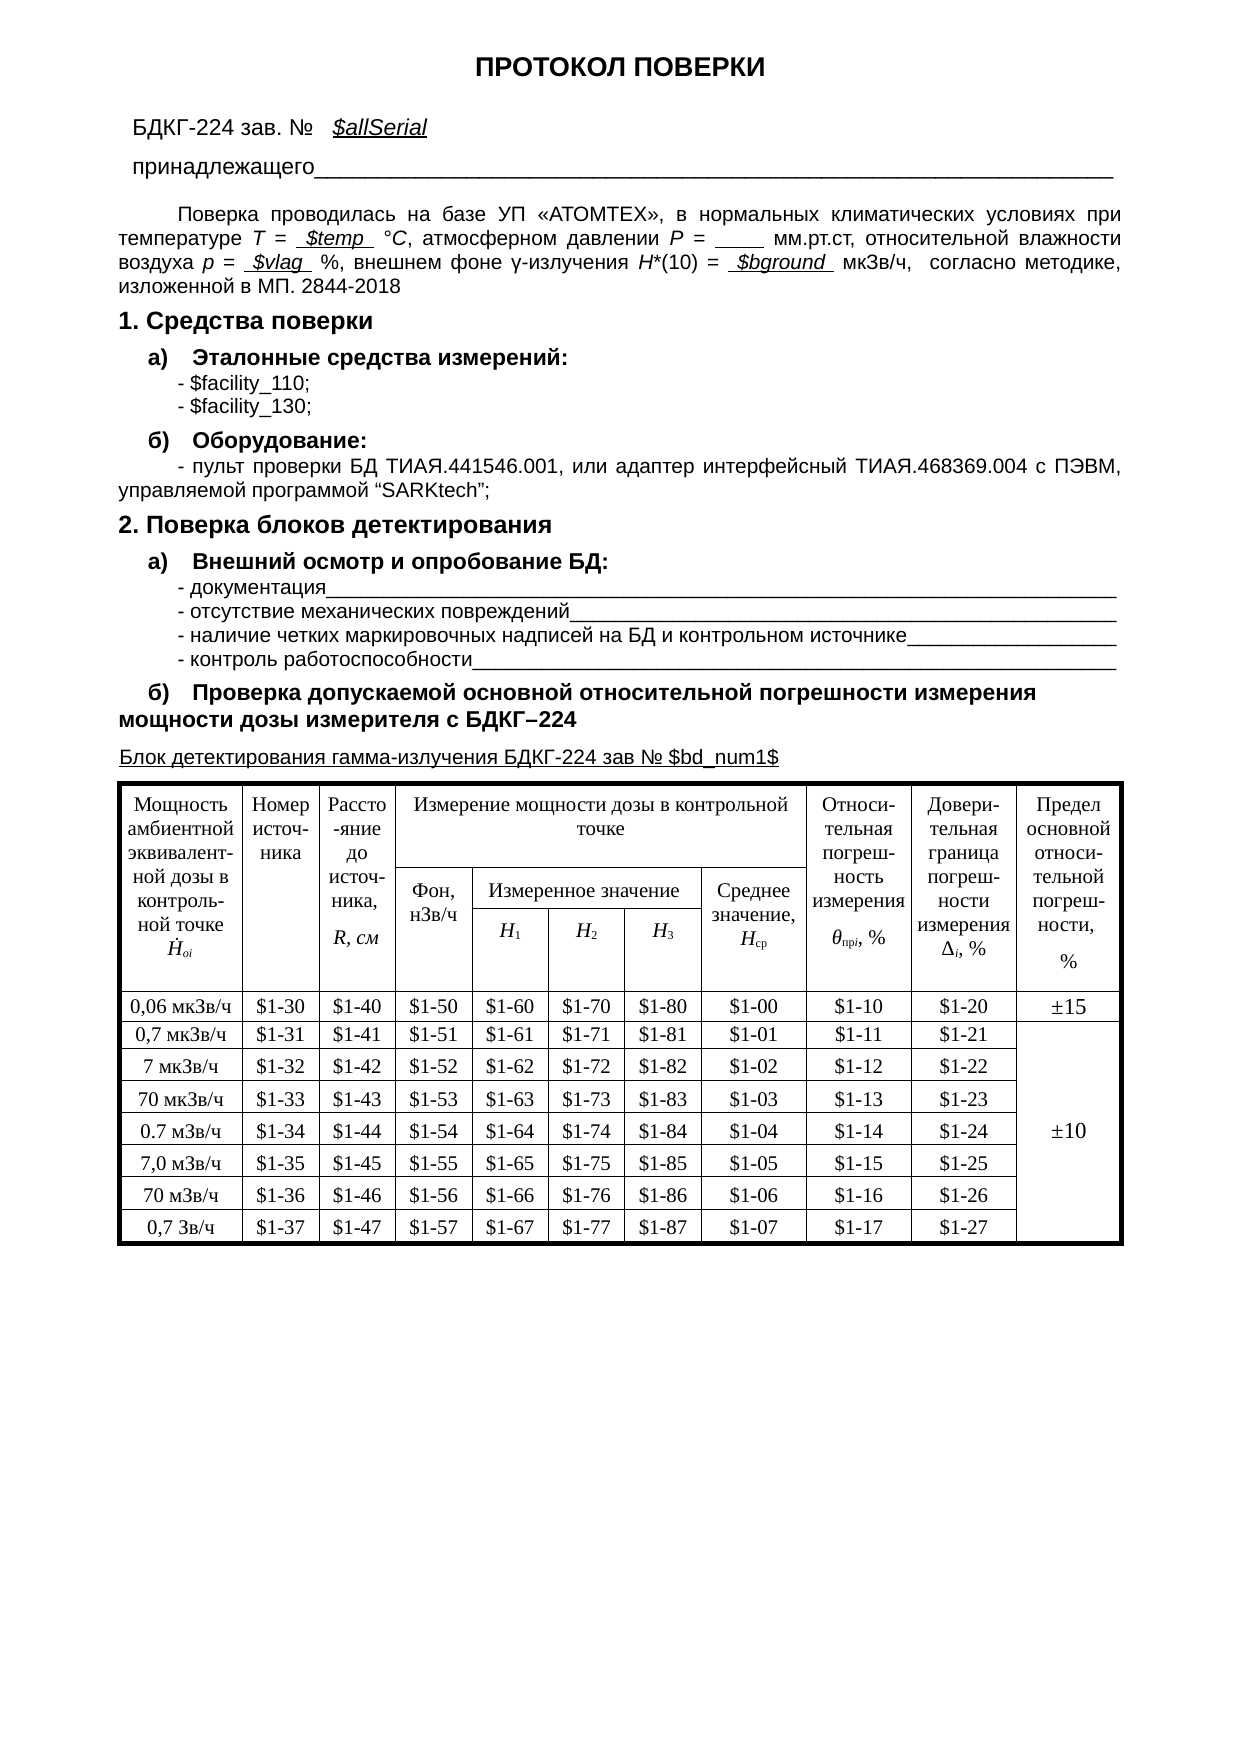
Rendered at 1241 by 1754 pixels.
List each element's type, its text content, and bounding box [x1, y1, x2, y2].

table_cell 70 мкЗв/ч [122, 1081, 242, 1112]
table_cell 0,7 Зв/ч [122, 1210, 242, 1241]
table_cell 7 мкЗв/ч [122, 1049, 242, 1080]
text - наличие четких маркировочных надписей на БД и контрольном источнике [118, 622, 1122, 646]
table_cell $1-24 [912, 1113, 1016, 1144]
table_cell $1-52 [396, 1049, 472, 1080]
table_cell $1-51 [396, 1022, 472, 1048]
table_cell $1-26 [912, 1177, 1016, 1208]
table_cell $1-43 [320, 1081, 395, 1112]
table_cell $1-54 [396, 1113, 472, 1144]
table_cell Измерение мощности дозы в контрольной точке [396, 786, 806, 867]
table_cell $1-11 [807, 1022, 911, 1048]
text - пульт проверки БД ТИАЯ.441546.001, или адаптер интерфейсный ТИАЯ.468369.004 с ПЭВМ, управляемой программой “SARKtech”; [118, 454, 1122, 502]
table_cell $1-41 [320, 1022, 395, 1048]
table_cell 0,7 мкЗв/ч [122, 1022, 242, 1048]
table_cell 0,06 мкЗв/ч [122, 992, 242, 1021]
table_cell $1-33 [243, 1081, 319, 1112]
table_cell $1-61 [473, 1022, 548, 1048]
table_cell $1-71 [549, 1022, 624, 1048]
text БДКГ-224 зав. № $allSerial [132, 114, 1122, 140]
text а) Внешний осмотр и опробование БД: [118, 548, 1122, 574]
table_cell $1-06 [702, 1177, 806, 1208]
table_cell $1-01 [702, 1022, 806, 1048]
table_cell 70 мЗв/ч [122, 1177, 242, 1208]
table_cell $1-47 [320, 1210, 395, 1241]
table_cell $1-70 [549, 992, 624, 1021]
table_cell $1-60 [473, 992, 548, 1021]
table_cell $1-27 [912, 1210, 1016, 1241]
text 2. Поверка блоков детектирования [118, 511, 1122, 539]
table_cell $1-36 [243, 1177, 319, 1208]
table_cell $1-66 [473, 1177, 548, 1208]
text б) Оборудование: [118, 427, 1122, 454]
text 1. Средства поверки [118, 306, 1122, 335]
table_cell H3 [625, 909, 701, 991]
table_cell $1-86 [625, 1177, 701, 1208]
table_cell $1-53 [396, 1081, 472, 1112]
text - $facility_130; [118, 394, 1122, 418]
table_cell $1-22 [912, 1049, 1016, 1080]
table_cell $1-20 [912, 992, 1016, 1021]
text б) Проверка допускаемой основной относительной погрешности измерения мощности дозы измерителя с БДКГ–224 [118, 679, 1122, 732]
table_cell $1-87 [625, 1210, 701, 1241]
table_cell $1-37 [243, 1210, 319, 1241]
table_cell $1-73 [549, 1081, 624, 1112]
table_cell $1-23 [912, 1081, 1016, 1112]
table_cell Среднее значение, Hср [702, 868, 806, 991]
table_cell $1-40 [320, 992, 395, 1021]
table_cell $1-64 [473, 1113, 548, 1144]
table_cell $1-75 [549, 1145, 624, 1176]
table_cell $1-42 [320, 1049, 395, 1080]
text - документация [118, 574, 1122, 598]
table_cell $1-82 [625, 1049, 701, 1080]
table_cell $1-00 [702, 992, 806, 1021]
table_cell $1-16 [807, 1177, 911, 1208]
text - отсутствие механических повреждений [118, 598, 1122, 622]
text а) Эталонные средства измерений: [118, 344, 1122, 370]
table_cell $1-46 [320, 1177, 395, 1208]
table_cell $1-31 [243, 1022, 319, 1048]
table_cell $1-07 [702, 1210, 806, 1241]
table_cell $1-35 [243, 1145, 319, 1176]
table_cell $1-50 [396, 992, 472, 1021]
table_cell $1-57 [396, 1210, 472, 1241]
table_cell Относи-тельная погреш-ность измерения θпрi, % [807, 786, 911, 991]
table_cell 7,0 мЗв/ч [122, 1145, 242, 1176]
table_cell $1-10 [807, 992, 911, 1021]
table_cell $1-17 [807, 1210, 911, 1241]
table_cell $1-25 [912, 1145, 1016, 1176]
table_cell $1-55 [396, 1145, 472, 1176]
table_cell $1-62 [473, 1049, 548, 1080]
table_cell Рассто-яние до источ-ника, R, см [320, 786, 395, 991]
table_cell $1-03 [702, 1081, 806, 1112]
table_cell $1-12 [807, 1049, 911, 1080]
table_cell $1-56 [396, 1177, 472, 1208]
table_cell $1-65 [473, 1145, 548, 1176]
table_cell 0.7 мЗв/ч [122, 1113, 242, 1144]
text ПРОТОКОЛ ПОВЕРКИ [118, 51, 1122, 82]
table_cell Номер источ-ника [243, 786, 319, 991]
text - контроль работоспособности [118, 646, 1122, 670]
table_cell Мощность амбиентной эквивалент-ной дозы в контроль-ной точке Ḣoi [122, 786, 242, 991]
table_cell Довери-тельная граница погреш-ности измерения Δi, % [912, 786, 1016, 991]
table_cell $1-85 [625, 1145, 701, 1176]
table_cell $1-63 [473, 1081, 548, 1112]
table_cell H2 [549, 909, 624, 991]
table_cell Фон, нЗв/ч [396, 868, 472, 991]
table_cell $1-84 [625, 1113, 701, 1144]
table_cell $1-21 [912, 1022, 1016, 1048]
table_cell $1-45 [320, 1145, 395, 1176]
table_cell $1-81 [625, 1022, 701, 1048]
text принадлежащего [132, 153, 1122, 179]
table_cell Измеренное значение [473, 868, 701, 907]
table_cell $1-77 [549, 1210, 624, 1241]
table_cell H1 [473, 909, 548, 991]
table_cell $1-13 [807, 1081, 911, 1112]
table_cell $1-30 [243, 992, 319, 1021]
table_cell $1-76 [549, 1177, 624, 1208]
table_cell $1-04 [702, 1113, 806, 1144]
table_cell $1-72 [549, 1049, 624, 1080]
text Поверка проводилась на базе УП «АТОМТЕХ», в нормальных климатических условиях при температуре Т = $temp °С, атмосферном давлении Р = мм.рт.ст, относительной влажности воздуха р = $vlag %, внешнем фоне γ-излучения H*(10) = $bground мкЗв/ч, согласно методике, изложенной в МП. 2844-2018 [118, 202, 1122, 297]
table_cell $1-15 [807, 1145, 911, 1176]
table_cell $1-44 [320, 1113, 395, 1144]
table_cell ±10 [1017, 1022, 1119, 1241]
table_cell $1-83 [625, 1081, 701, 1112]
table_cell $1-14 [807, 1113, 911, 1144]
table_header Блок детектирования гамма-излучения БДКГ-224 зав № $bd_num1$ [119, 732, 1121, 781]
table_cell $1-02 [702, 1049, 806, 1080]
table_cell $1-74 [549, 1113, 624, 1144]
table_cell $1-05 [702, 1145, 806, 1176]
table_cell Предел основной относи-тельной погреш-ности, % [1017, 786, 1119, 991]
table_cell $1-32 [243, 1049, 319, 1080]
table_cell $1-80 [625, 992, 701, 1021]
table_cell $1-67 [473, 1210, 548, 1241]
text - $facility_110; [118, 370, 1122, 394]
table_cell $1-34 [243, 1113, 319, 1144]
table_cell ±15 [1017, 992, 1119, 1021]
